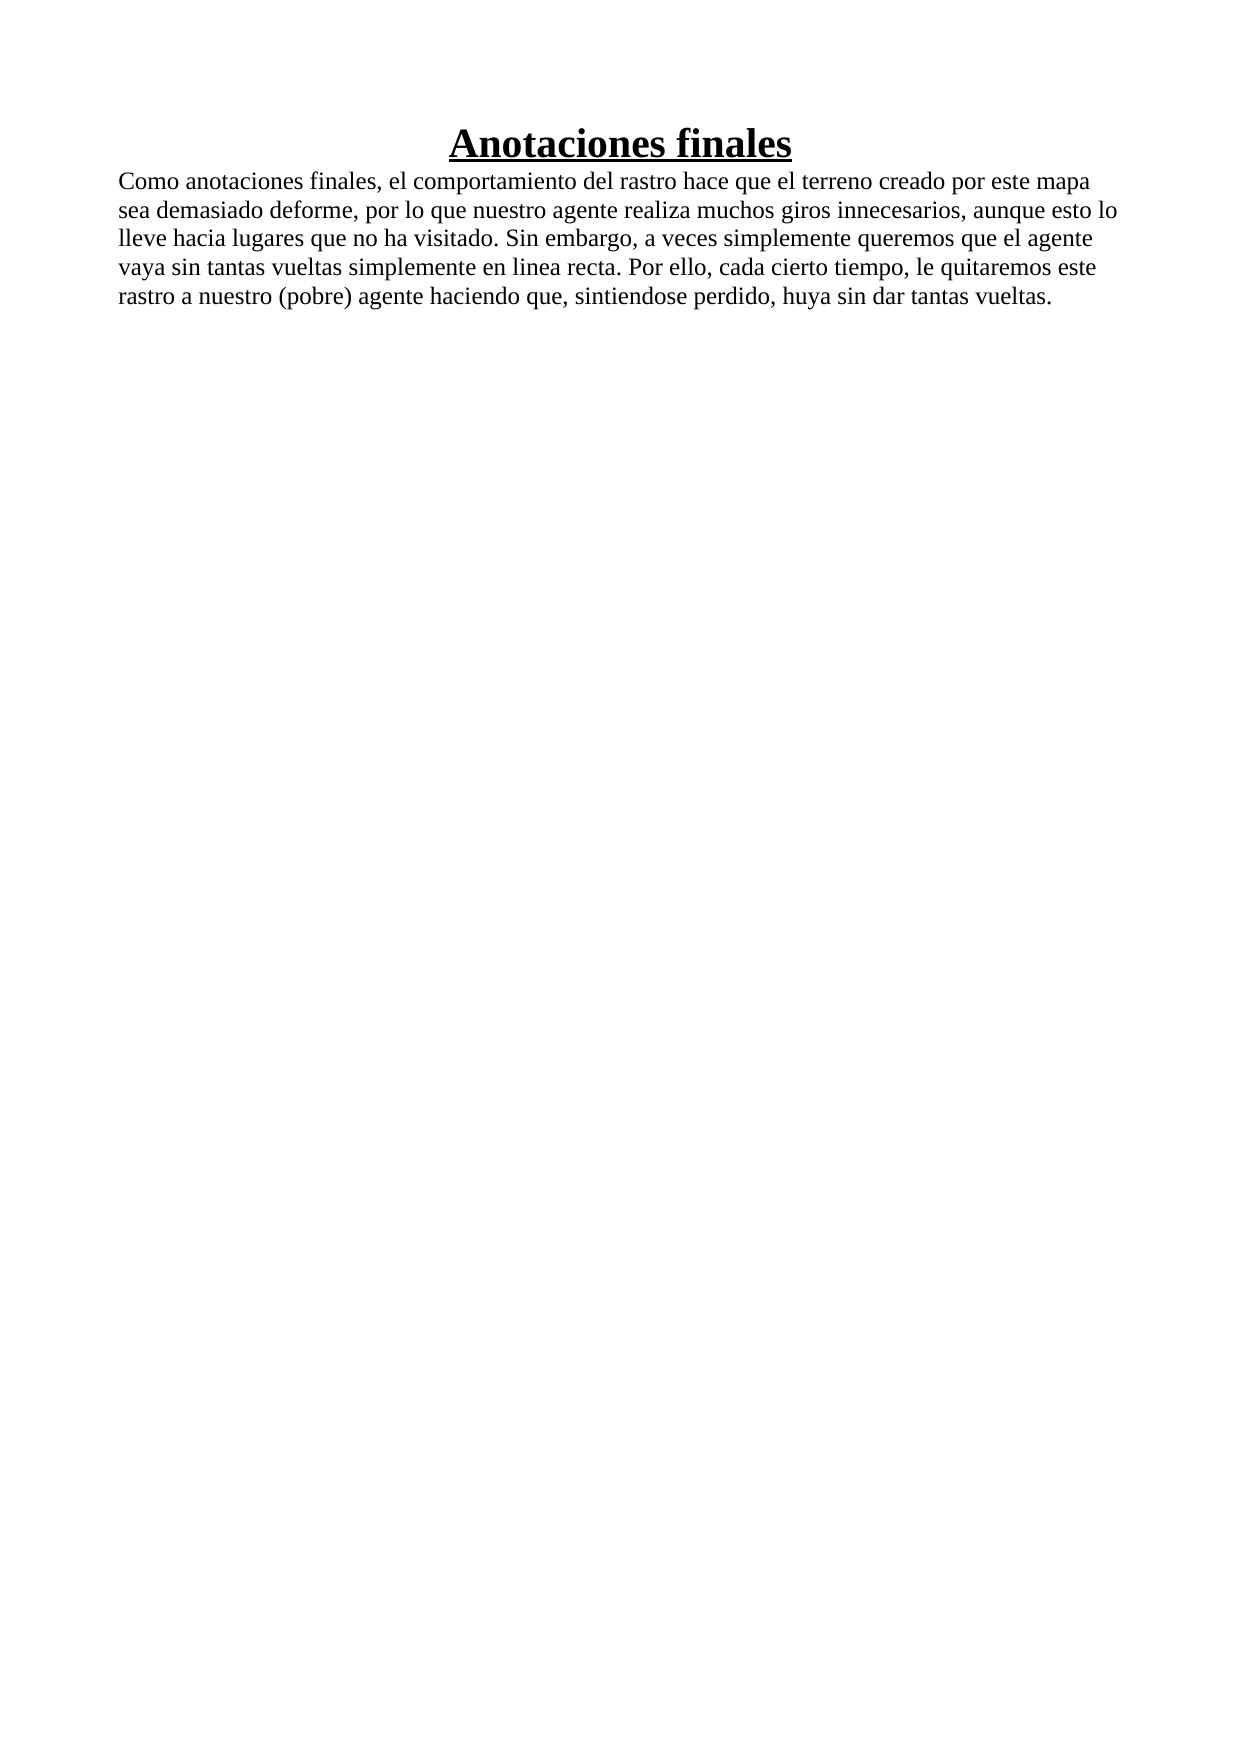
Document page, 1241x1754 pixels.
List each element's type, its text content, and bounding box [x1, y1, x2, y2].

text Anotaciones finales [118, 118, 1122, 166]
text Como anotaciones finales, el comportamiento del rastro hace que el terreno creado por este mapa sea demasiado deforme, por lo que nuestro agente realiza muchos giros innecesarios, aunque esto lo lleve hacia lugares que no ha visitado. Sin embargo, a veces simplemente queremos que el agente vaya sin tantas vueltas simplemente en linea recta. Por ello, cada cierto tiempo, le quitaremos este rastro a nuestro (pobre) agente haciendo que, sintiendose perdido, huya sin dar tantas vueltas. [118, 166, 1122, 310]
